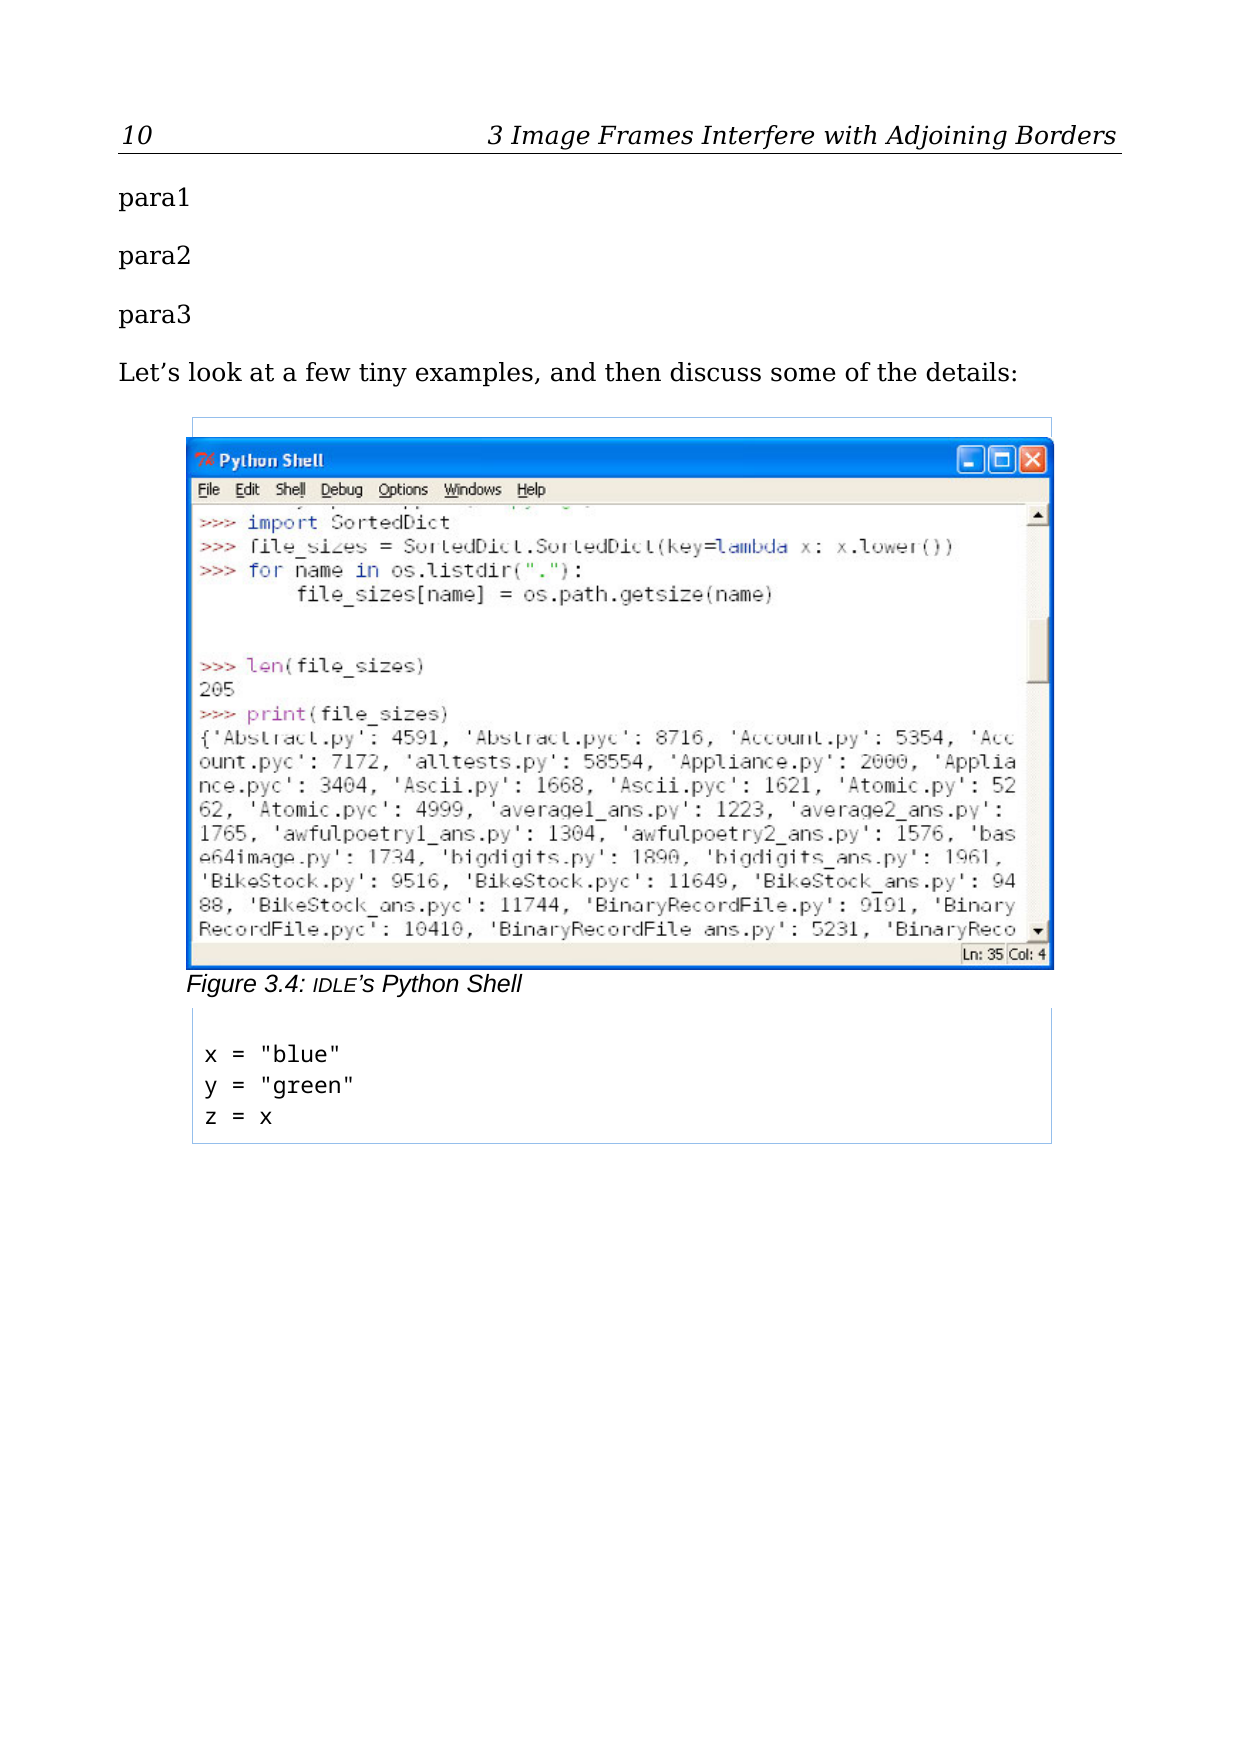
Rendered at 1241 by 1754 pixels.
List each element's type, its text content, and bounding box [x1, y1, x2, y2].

text z = x [193, 1088, 1051, 1143]
text para2 [118, 241, 1122, 271]
text [193, 418, 1051, 437]
text para3 [118, 300, 1122, 329]
text para1 [118, 183, 1122, 212]
picture [186, 437, 1055, 970]
text y = "green" [193, 1057, 1051, 1088]
text Let’s look at a few tiny examples, and then discuss some of the details: [118, 359, 1122, 388]
text Figure 3.4: idle’s Python Shell [186, 970, 1054, 998]
text x = "blue" [186, 998, 1054, 1057]
